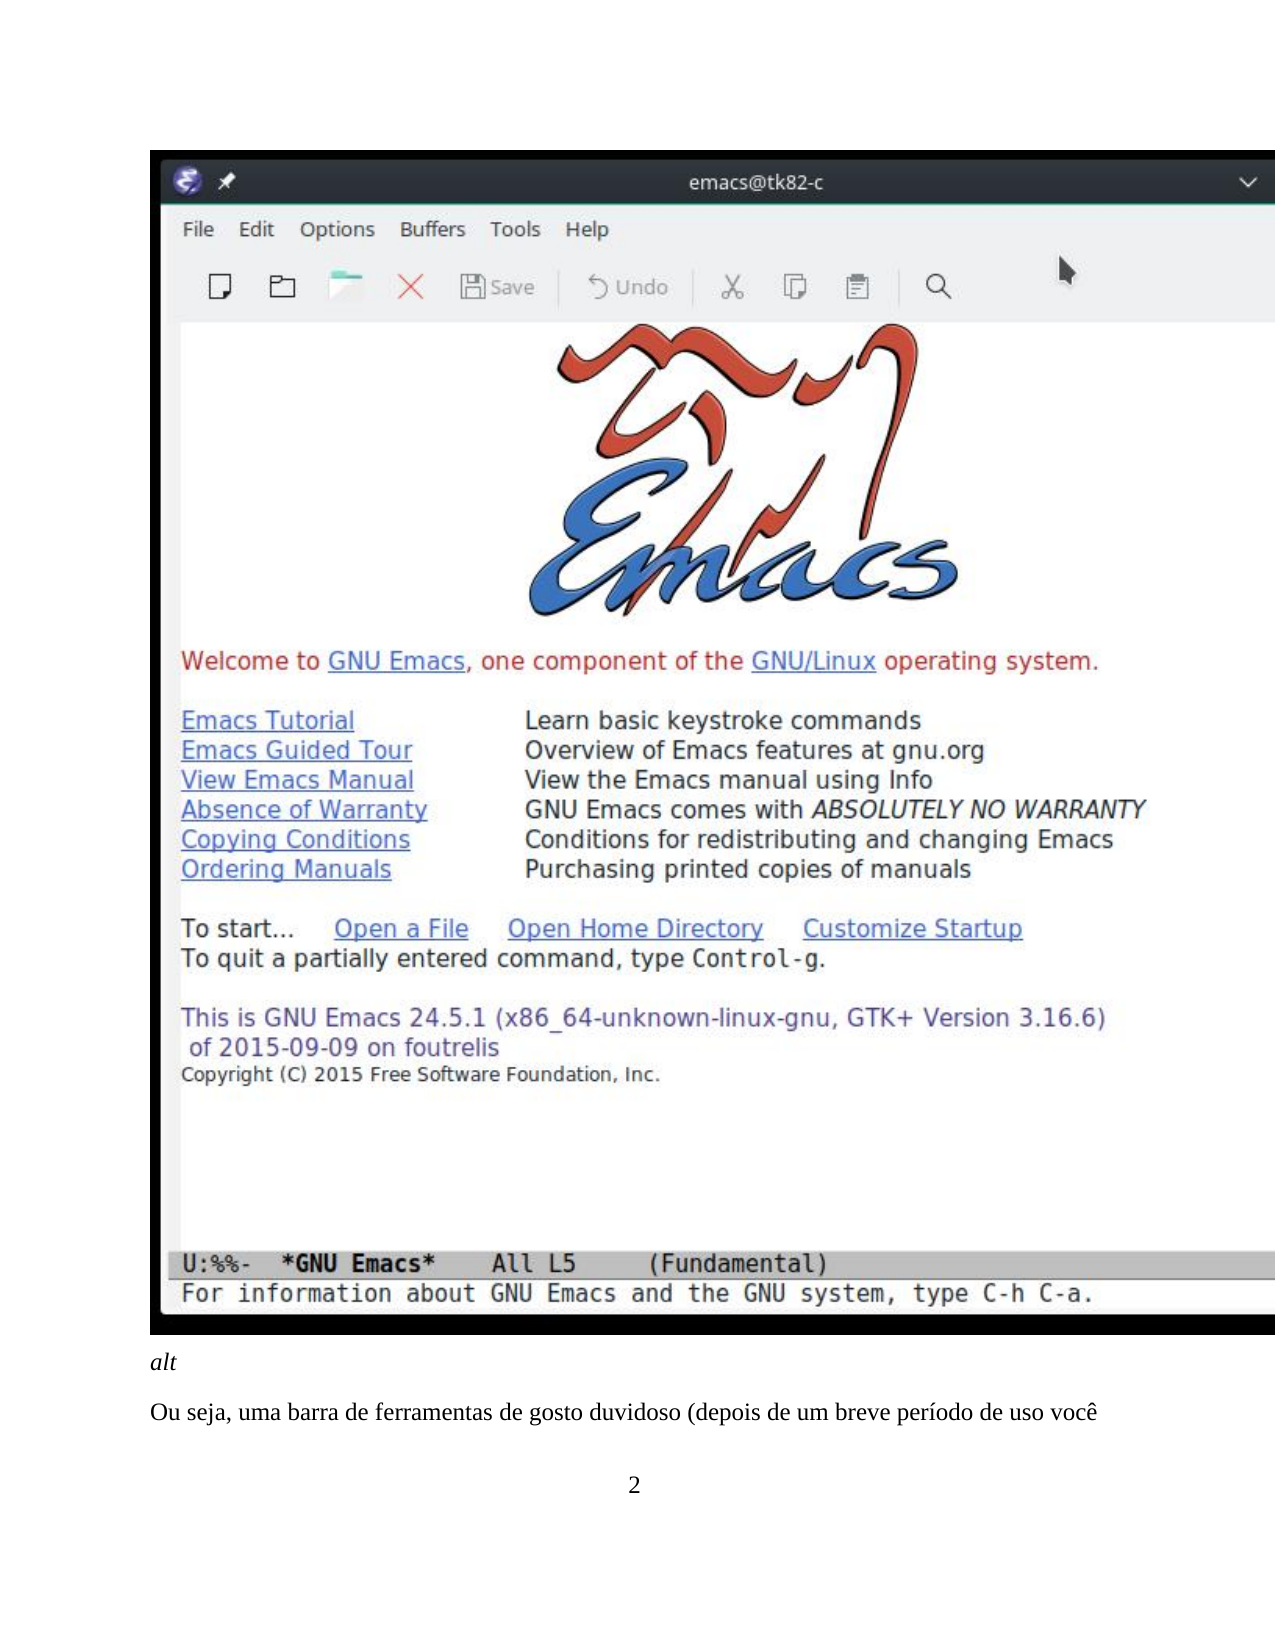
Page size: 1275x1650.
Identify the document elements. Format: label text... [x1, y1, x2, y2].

text alt [150, 1347, 1125, 1376]
picture [150, 150, 1275, 1335]
text Ou seja, uma barra de ferramentas de gosto duvidoso (depois de um breve período de uso você [150, 1397, 1125, 1426]
